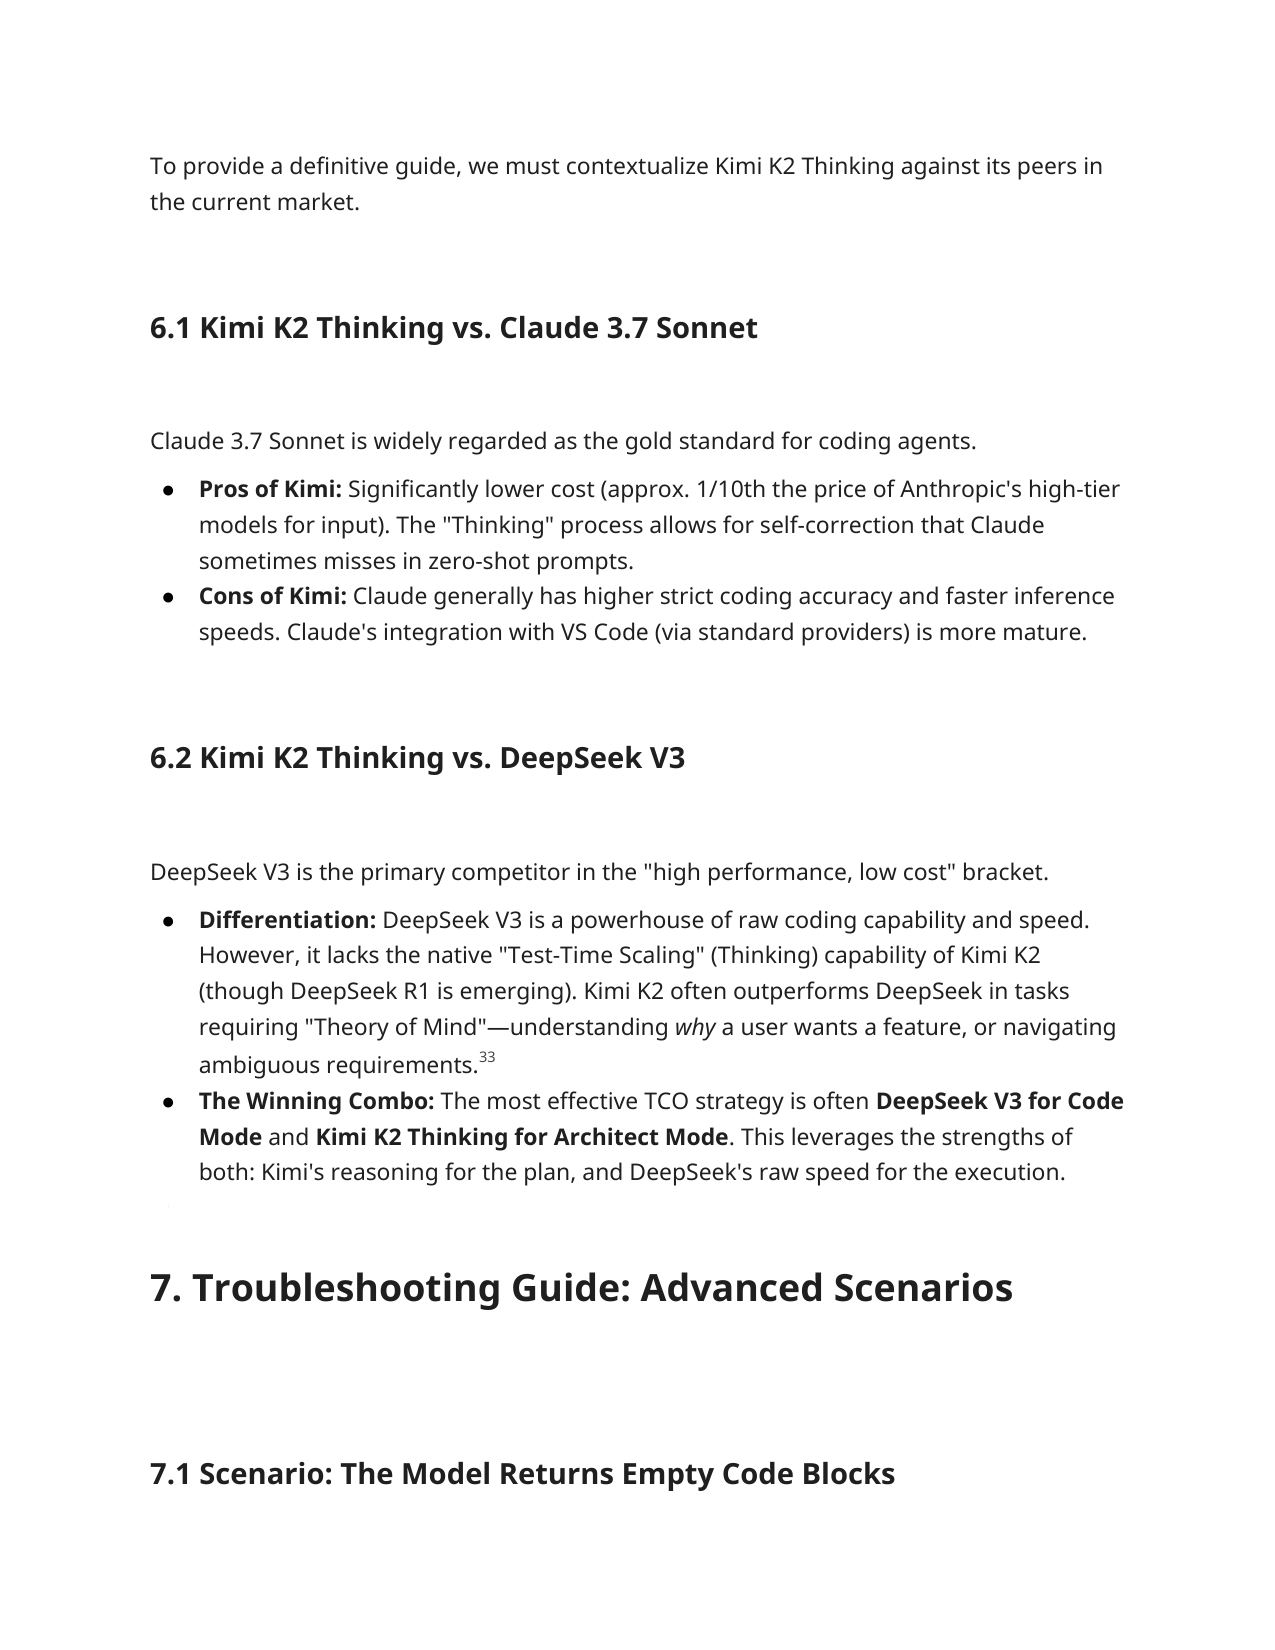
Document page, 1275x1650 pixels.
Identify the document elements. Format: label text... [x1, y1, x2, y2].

list Cons of Kimi: Claude generally has higher strict coding accuracy and faster inference speeds. Claude's integration with VS Code (via standard providers) is more mature. [161, 580, 1125, 647]
text Claude 3.7 Sonnet is widely regarded as the gold standard for coding agents. [150, 425, 1125, 456]
list Differentiation: DeepSeek V3 is a powerhouse of raw coding capability and speed. However, it lacks the native "Test-Time Scaling" (Thinking) capability of Kimi K2 (though DeepSeek R1 is emerging). Kimi K2 often outperforms DeepSeek in tasks requiring "Theory of Mind"—understanding why a user wants a feature, or navigating ambiguous requirements.33 [161, 903, 1125, 1080]
subtitle 6.2 Kimi K2 Thinking vs. DeepSeek V3 [150, 737, 1125, 777]
text To provide a definitive guide, we must contextualize Kimi K2 Thinking against its peers in the current market. [150, 150, 1125, 217]
subtitle 7.1 Scenario: The Model Returns Empty Code Blocks [150, 1453, 1125, 1493]
subtitle 6.1 Kimi K2 Thinking vs. Claude 3.7 Sonnet [150, 307, 1125, 347]
subtitle 7. Troubleshooting Guide: Advanced Scenarios [150, 1261, 1125, 1312]
text DeepSeek V3 is the primary competitor in the "high performance, low cost" bracket. [150, 855, 1125, 887]
list Pros of Kimi: Significantly lower cost (approx. 1/10th the price of Anthropic's high-tier models for input). The "Thinking" process allows for self-correction that Claude sometimes misses in zero-shot prompts. [161, 473, 1125, 576]
list The Winning Combo: The most effective TCO strategy is often DeepSeek V3 for Code Mode and Kimi K2 Thinking for Architect Mode. This leverages the strengths of both: Kimi's reasoning for the plan, and DeepSeek's raw speed for the execution. [161, 1085, 1125, 1188]
